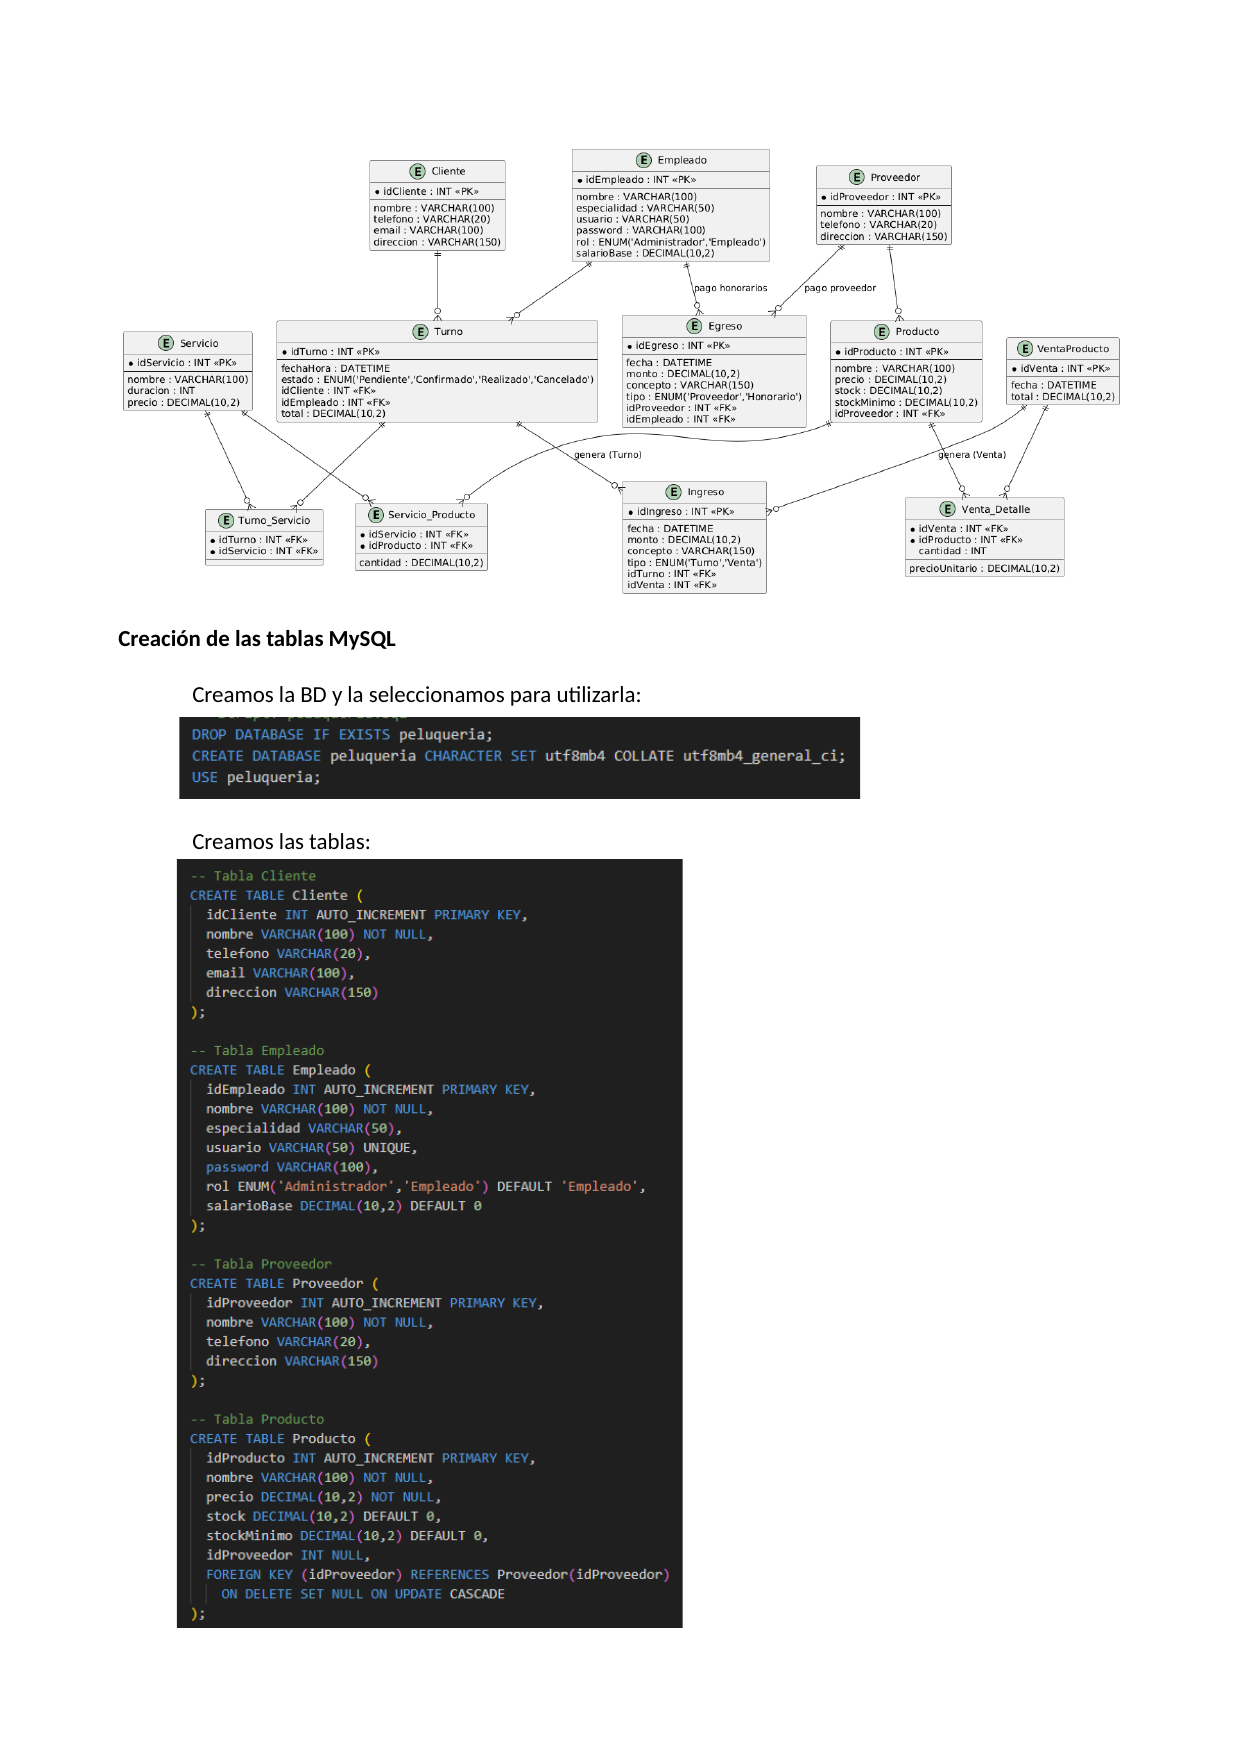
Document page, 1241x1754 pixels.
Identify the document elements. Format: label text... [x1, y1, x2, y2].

text Creamos las tablas: [118, 827, 1122, 855]
picture [118, 143, 1123, 597]
text Creamos la BD y la seleccionamos para utilizarla: [118, 680, 1122, 708]
text Creación de las tablas MySQL [118, 624, 1122, 652]
picture [176, 859, 683, 1628]
picture [179, 717, 861, 799]
